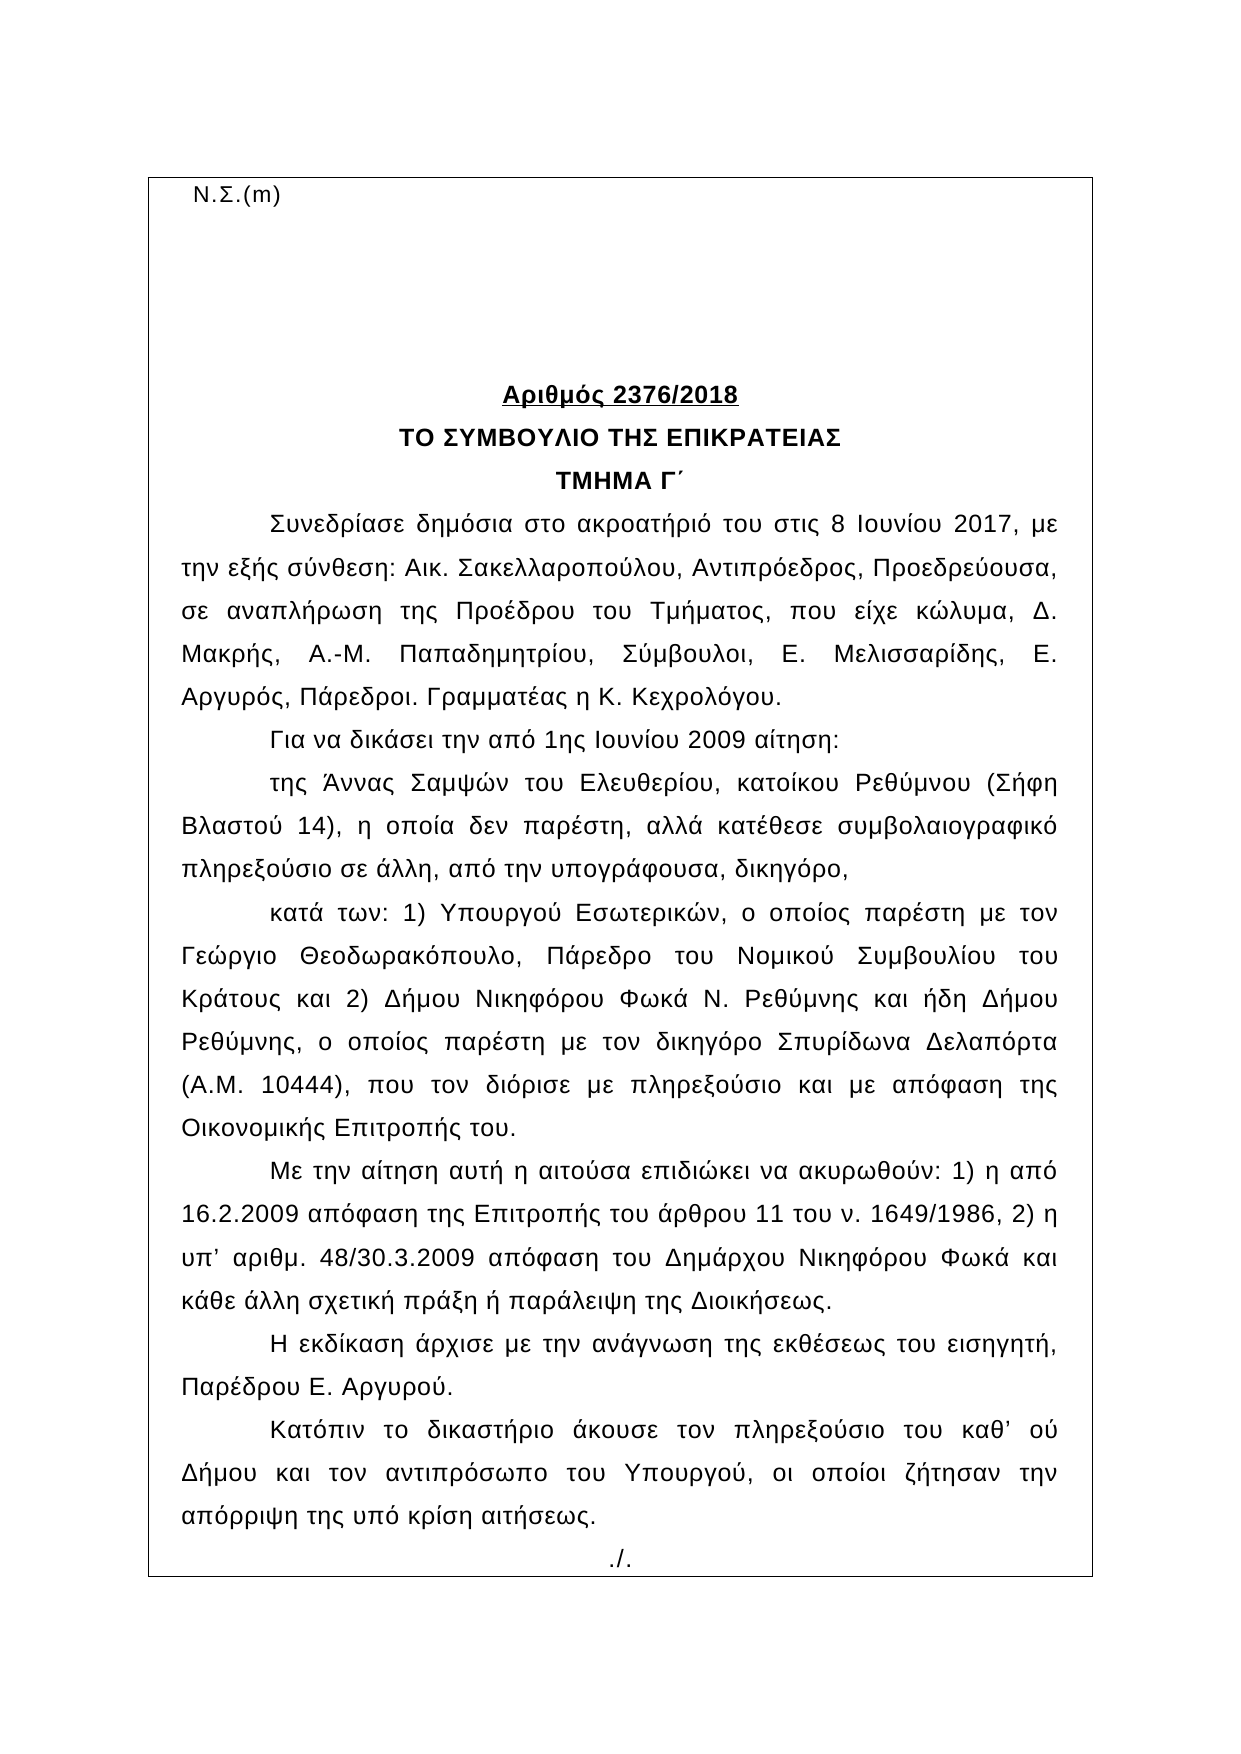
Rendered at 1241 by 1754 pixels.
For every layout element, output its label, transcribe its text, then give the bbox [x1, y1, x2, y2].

text Για να δικάσει την από 1ης Ιουνίου 2009 αίτηση: [181, 725, 1059, 754]
text Συνεδρίασε δημόσια στο ακροατήριό του στις 8 Ιουνίου 2017, με την εξής σύνθεση: Αικ. Σακελλαροπούλου, Αντιπρόεδρος, Προεδρεύουσα, σε αναπλήρωση της Προέδρου του Τμήματος, που είχε κώλυμα, Δ. Μακρής, Α.-Μ. Παπαδημητρίου, Σύμβουλοι, Ε. Μελισσαρίδης, Ε. Αργυρός, Πάρεδροι. Γραμματέας η Κ. Κεχρολόγου. [181, 509, 1059, 711]
text Κατόπιν το δικαστήριο άκουσε τον πληρεξούσιο του καθ’ ού Δήμου και τον αντιπρόσωπο του Υπουργού, οι οποίοι ζήτησαν την απόρριψη της υπό κρίση αιτήσεως. [181, 1415, 1059, 1530]
text κατά των: 1) Υπουργού Εσωτερικών, ο οποίος παρέστη με τον Γεώργιο Θεοδωρακόπουλο, Πάρεδρο του Νομικού Συμβουλίου του Κράτους και 2) Δήμου Νικηφόρου Φωκά Ν. Ρεθύμνης και ήδη Δήμου Ρεθύμνης, ο οποίος παρέστη με τον δικηγόρο Σπυρίδωνα Δελαπόρτα (Α.Μ. 10444), που τον διόρισε με πληρεξούσιο και με απόφαση της Οικονομικής Επιτροπής του. [181, 897, 1059, 1142]
subtitle ΤΟ ΣΥΜΒΟΥΛΙΟ ΤΗΣ ΕΠΙΚΡΑΤΕΙΑΣ [181, 423, 1059, 452]
subtitle ΤΜΗΜΑ Γ΄ [181, 466, 1059, 495]
subtitle Αριθμός 2376/2018 [181, 380, 1059, 409]
text της Άννας Σαμψών του Ελευθερίου, κατοίκου Ρεθύμνου (Σήφη Βλαστού 14), η οποία δεν παρέστη, αλλά κατέθεσε συμβολαιογραφικό πληρεξούσιο σε άλλη, από την υπογράφουσα, δικηγόρο, [181, 768, 1059, 883]
text Η εκδίκαση άρχισε με την ανάγνωση της εκθέσεως του εισηγητή, Παρέδρου Ε. Αργυρού. [181, 1329, 1059, 1401]
text Με την αίτηση αυτή η αιτούσα επιδιώκει να ακυρωθούν: 1) η από 16.2.2009 απόφαση της Επιτροπής του άρθρου 11 του ν. 1649/1986, 2) η υπ’ αριθμ. 48/30.3.2009 απόφαση του Δημάρχου Νικηφόρου Φωκά και κάθε άλλη σχετική πράξη ή παράλειψη της Διοικήσεως. [181, 1156, 1059, 1314]
